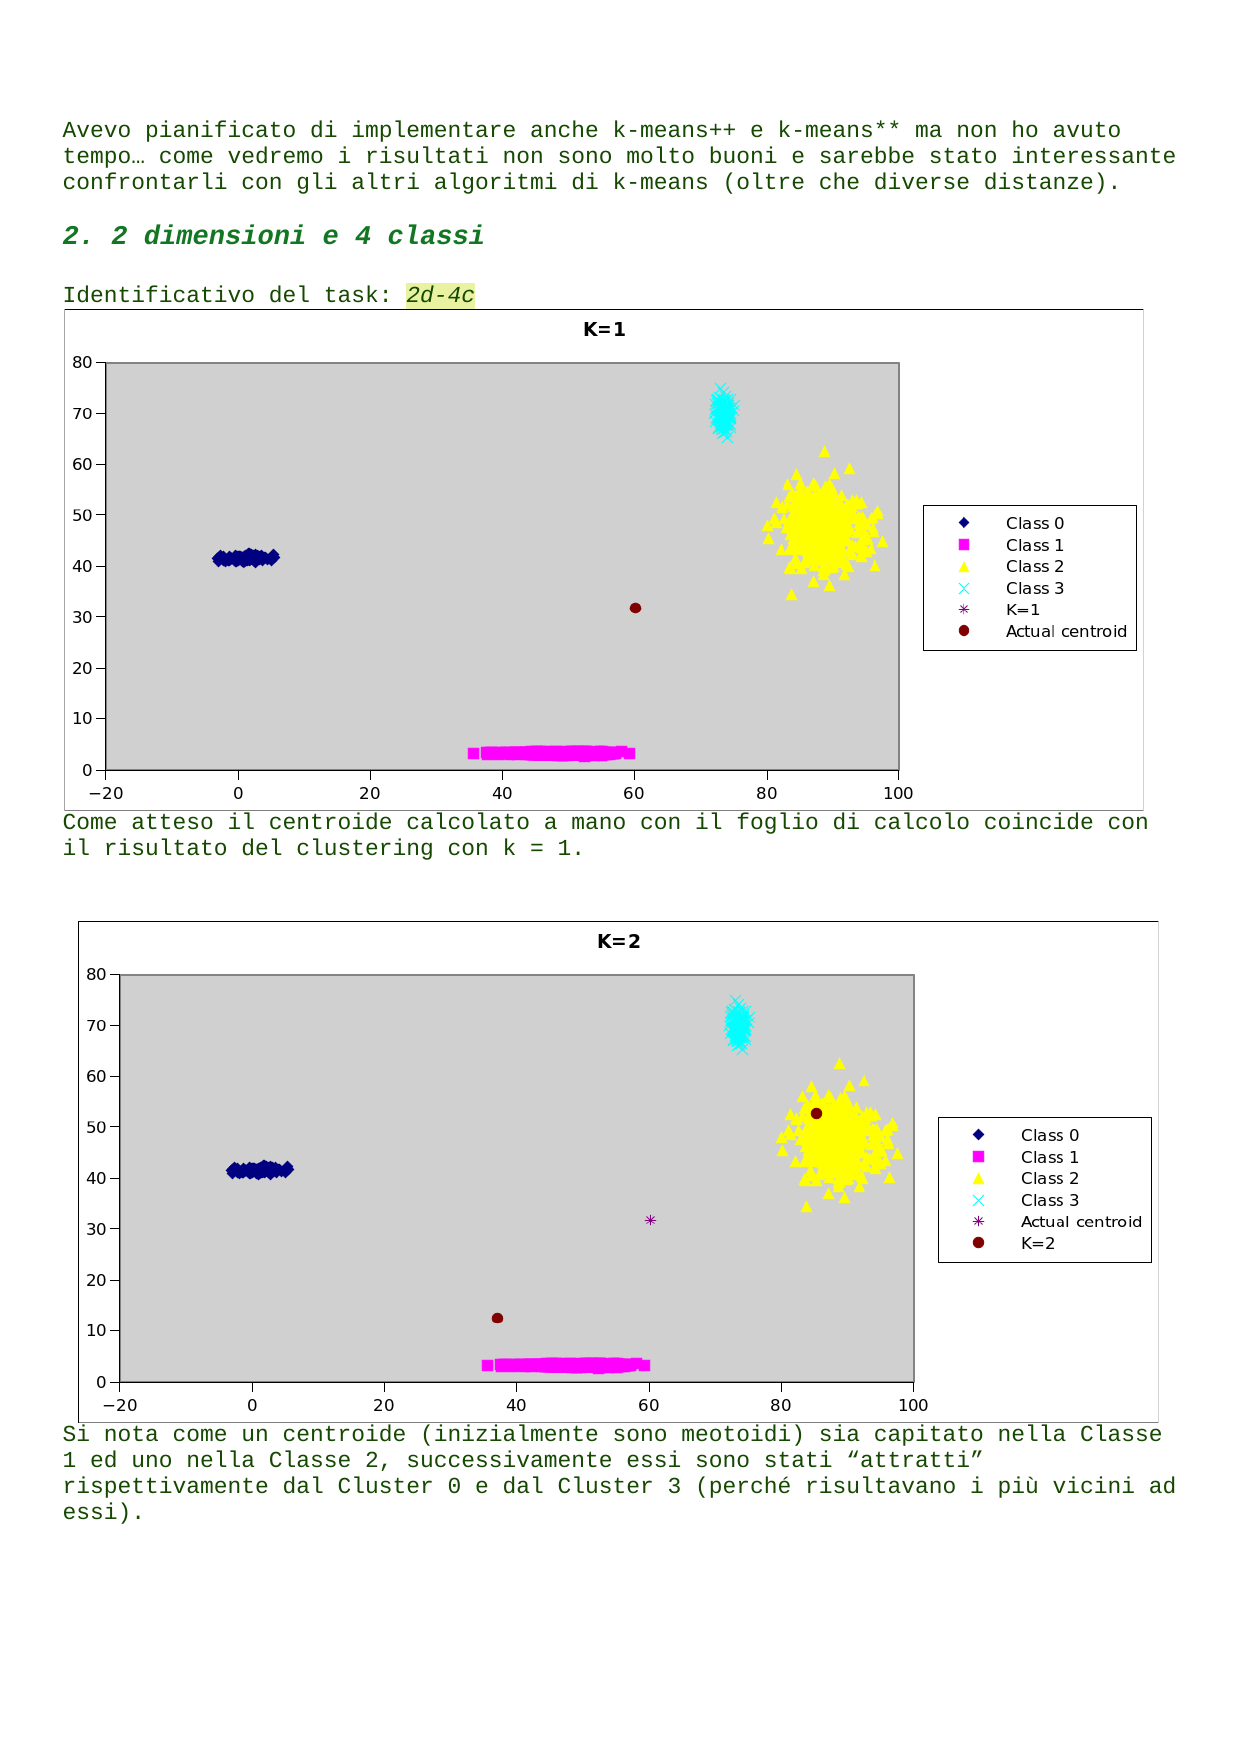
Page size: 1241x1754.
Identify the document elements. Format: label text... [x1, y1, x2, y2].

text Identificativo del task: 2d-4c [62, 283, 1187, 309]
text Avevo pianificato di implementare anche k-means++ e k-means** ma non ho avuto tempo… come vedremo i risultati non sono molto buoni e sarebbe stato interessante confrontarli con gli altri algoritmi di k-means (oltre che diverse distanze). [62, 118, 1187, 196]
text Come atteso il centroide calcolato a mano con il foglio di calcolo coincide con il risultato del clustering con k = 1. [62, 309, 1187, 862]
picture [64, 309, 1144, 811]
text 2. 2 dimensioni e 4 classi [62, 222, 1187, 253]
picture [78, 921, 1159, 1423]
text Si nota come un centroide (inizialmente sono meotoidi) sia capitato nella Classe 1 ed uno nella Classe 2, successivamente essi sono stati “attratti” rispettivamente dal Cluster 0 e dal Cluster 3 (perché risultavano i più vicini ad essi). [62, 1232, 1187, 1526]
